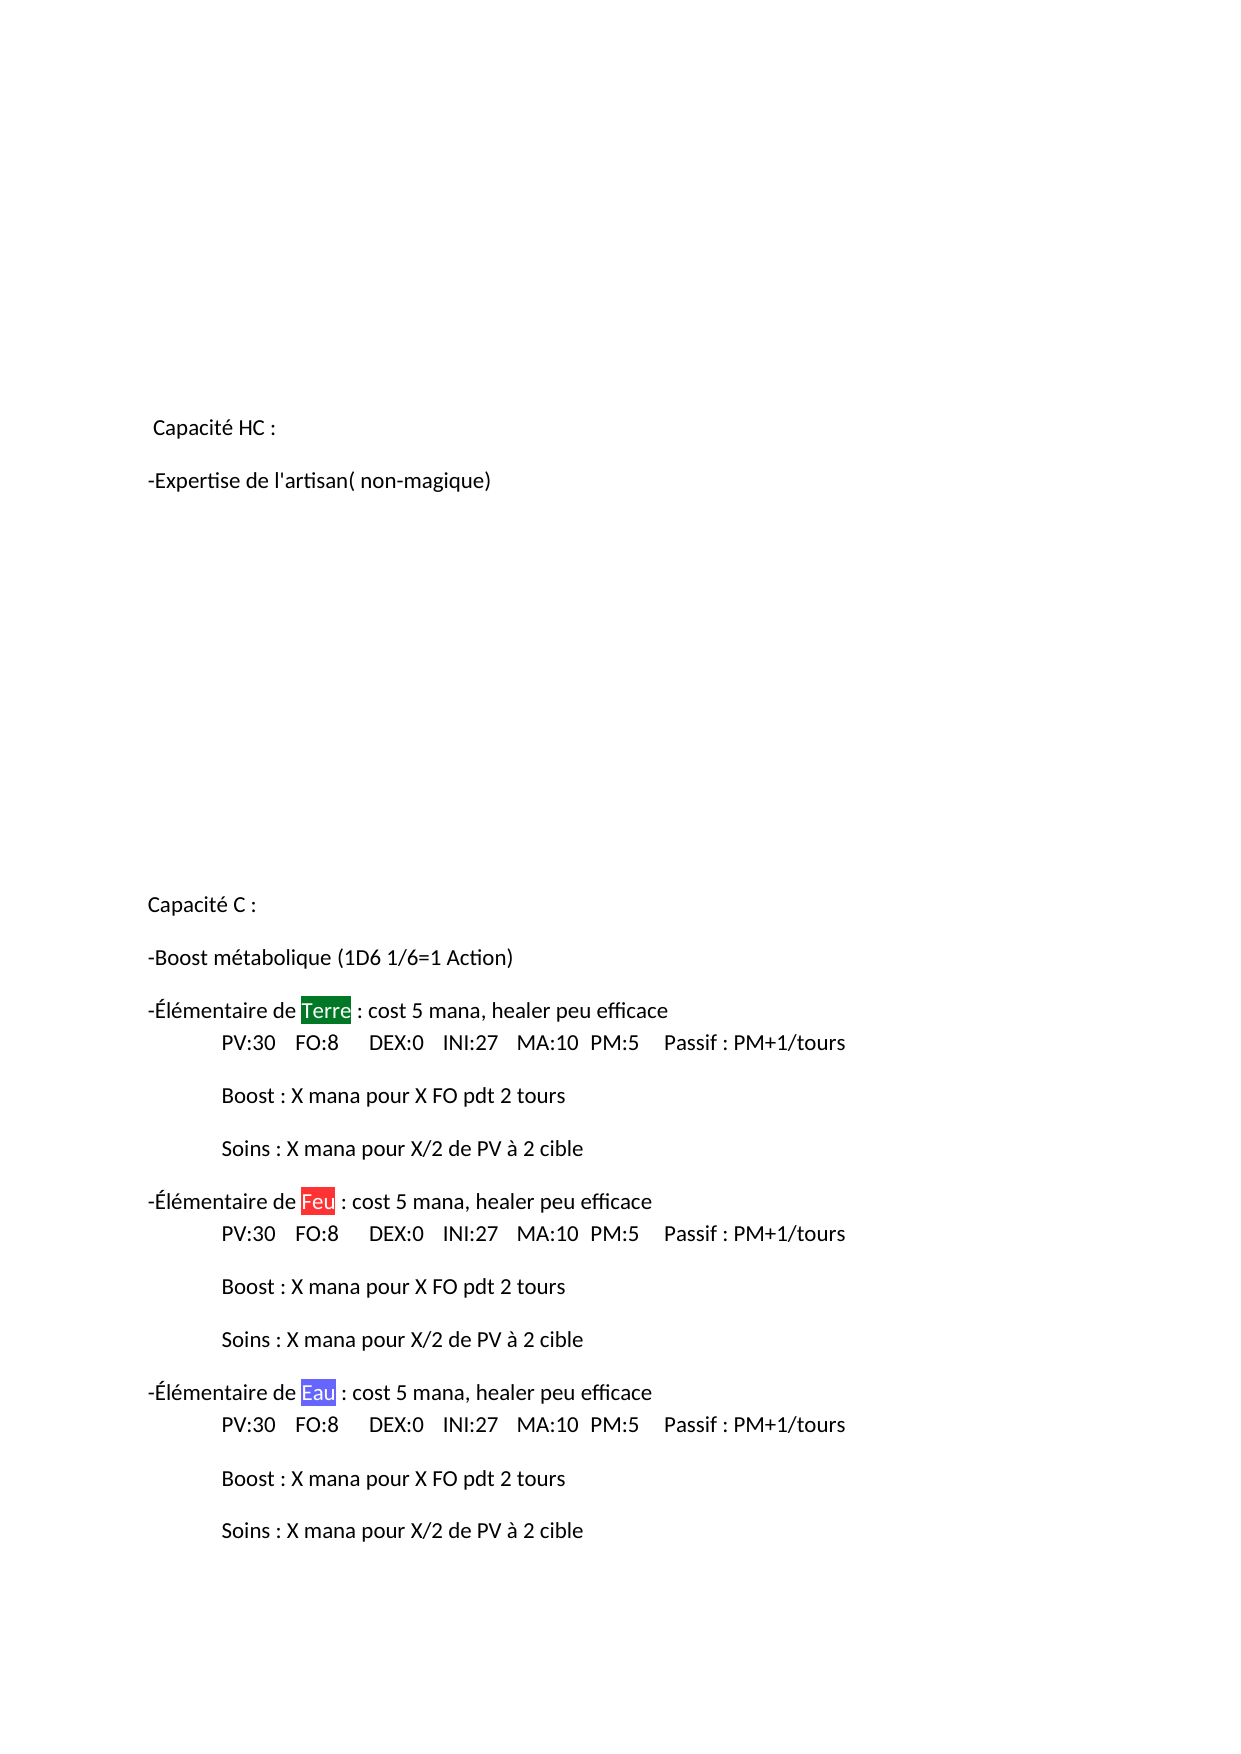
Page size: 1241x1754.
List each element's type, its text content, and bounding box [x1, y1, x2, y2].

text Capacité C : [148, 890, 1093, 918]
text Boost : X mana pour X FO pdt 2 tours [148, 1464, 1093, 1492]
text -Élémentaire de Eau : cost 5 mana, healer peu efficace PV:30 FO:8 DEX:0 INI:27 MA:10 PM:5 Passif : PM+1/tours [148, 1378, 1093, 1439]
text Soins : X mana pour X/2 de PV à 2 cible [148, 1134, 1093, 1162]
text -Expertise de l'artisan( non-magique) [148, 466, 1093, 494]
text Soins : X mana pour X/2 de PV à 2 cible [148, 1325, 1093, 1353]
text -Boost métabolique (1D6 1/6=1 Action) [148, 943, 1093, 971]
text -Élémentaire de Feu : cost 5 mana, healer peu efficace PV:30 FO:8 DEX:0 INI:27 MA:10 PM:5 Passif : PM+1/tours [148, 1187, 1093, 1247]
text Boost : X mana pour X FO pdt 2 tours [148, 1272, 1093, 1300]
text Soins : X mana pour X/2 de PV à 2 cible [148, 1517, 1093, 1545]
text Capacité HC : [148, 413, 1093, 441]
text Boost : X mana pour X FO pdt 2 tours [148, 1081, 1093, 1109]
text -Élémentaire de Terre : cost 5 mana, healer peu efficace PV:30 FO:8 DEX:0 INI:27 MA:10 PM:5 Passif : PM+1/tours [148, 996, 1093, 1056]
